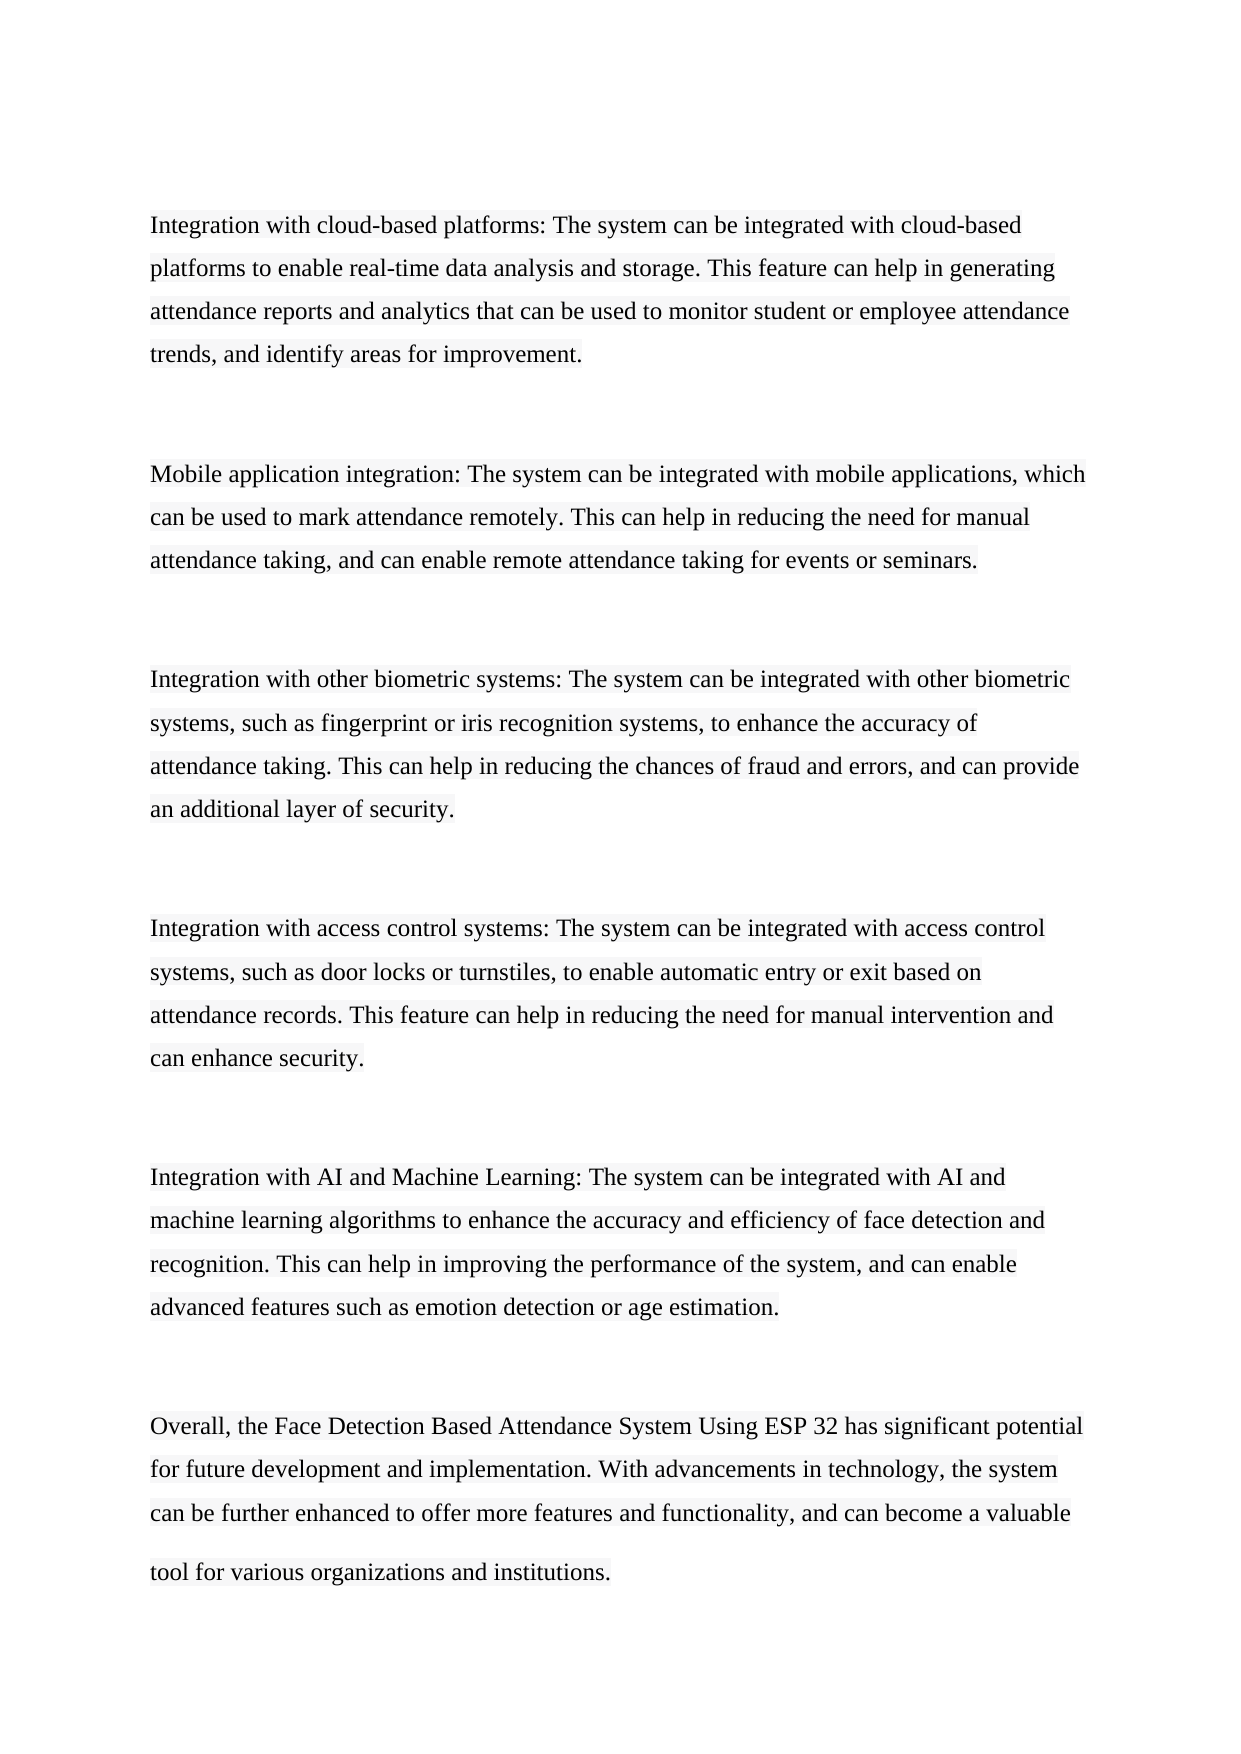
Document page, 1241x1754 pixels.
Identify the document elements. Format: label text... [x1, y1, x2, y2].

text Integration with access control systems: The system can be integrated with access control systems, such as door locks or turnstiles, to enable automatic entry or exit based on attendance records. This feature can help in reducing the need for manual intervention and can enhance security. [150, 913, 1090, 1072]
text Integration with AI and Machine Learning: The system can be integrated with AI and machine learning algorithms to enhance the accuracy and efficiency of face detection and recognition. This can help in improving the performance of the system, and can enable advanced features such as emotion detection or age estimation. [150, 1162, 1090, 1321]
text tool for various organizations and institutions. [150, 1557, 1090, 1586]
text Integration with other biometric systems: The system can be integrated with other biometric systems, such as fingerprint or iris recognition systems, to enhance the accuracy of attendance taking. This can help in reducing the chances of fraud and errors, and can provide an additional layer of security. [150, 664, 1090, 823]
text Mobile application integration: The system can be integrated with mobile applications, which can be used to mark attendance remotely. This can help in reducing the need for manual attendance taking, and can enable remote attendance taking for events or seminars. [150, 459, 1090, 574]
text Overall, the Face Detection Based Attendance System Using ESP 32 has significant potential for future development and implementation. With advancements in technology, the system can be further enhanced to offer more features and functionality, and can become a valuable [150, 1411, 1090, 1526]
text Integration with cloud-based platforms: The system can be integrated with cloud-based platforms to enable real-time data analysis and storage. This feature can help in generating attendance reports and analytics that can be used to monitor student or employee attendance trends, and identify areas for improvement. [150, 210, 1090, 368]
